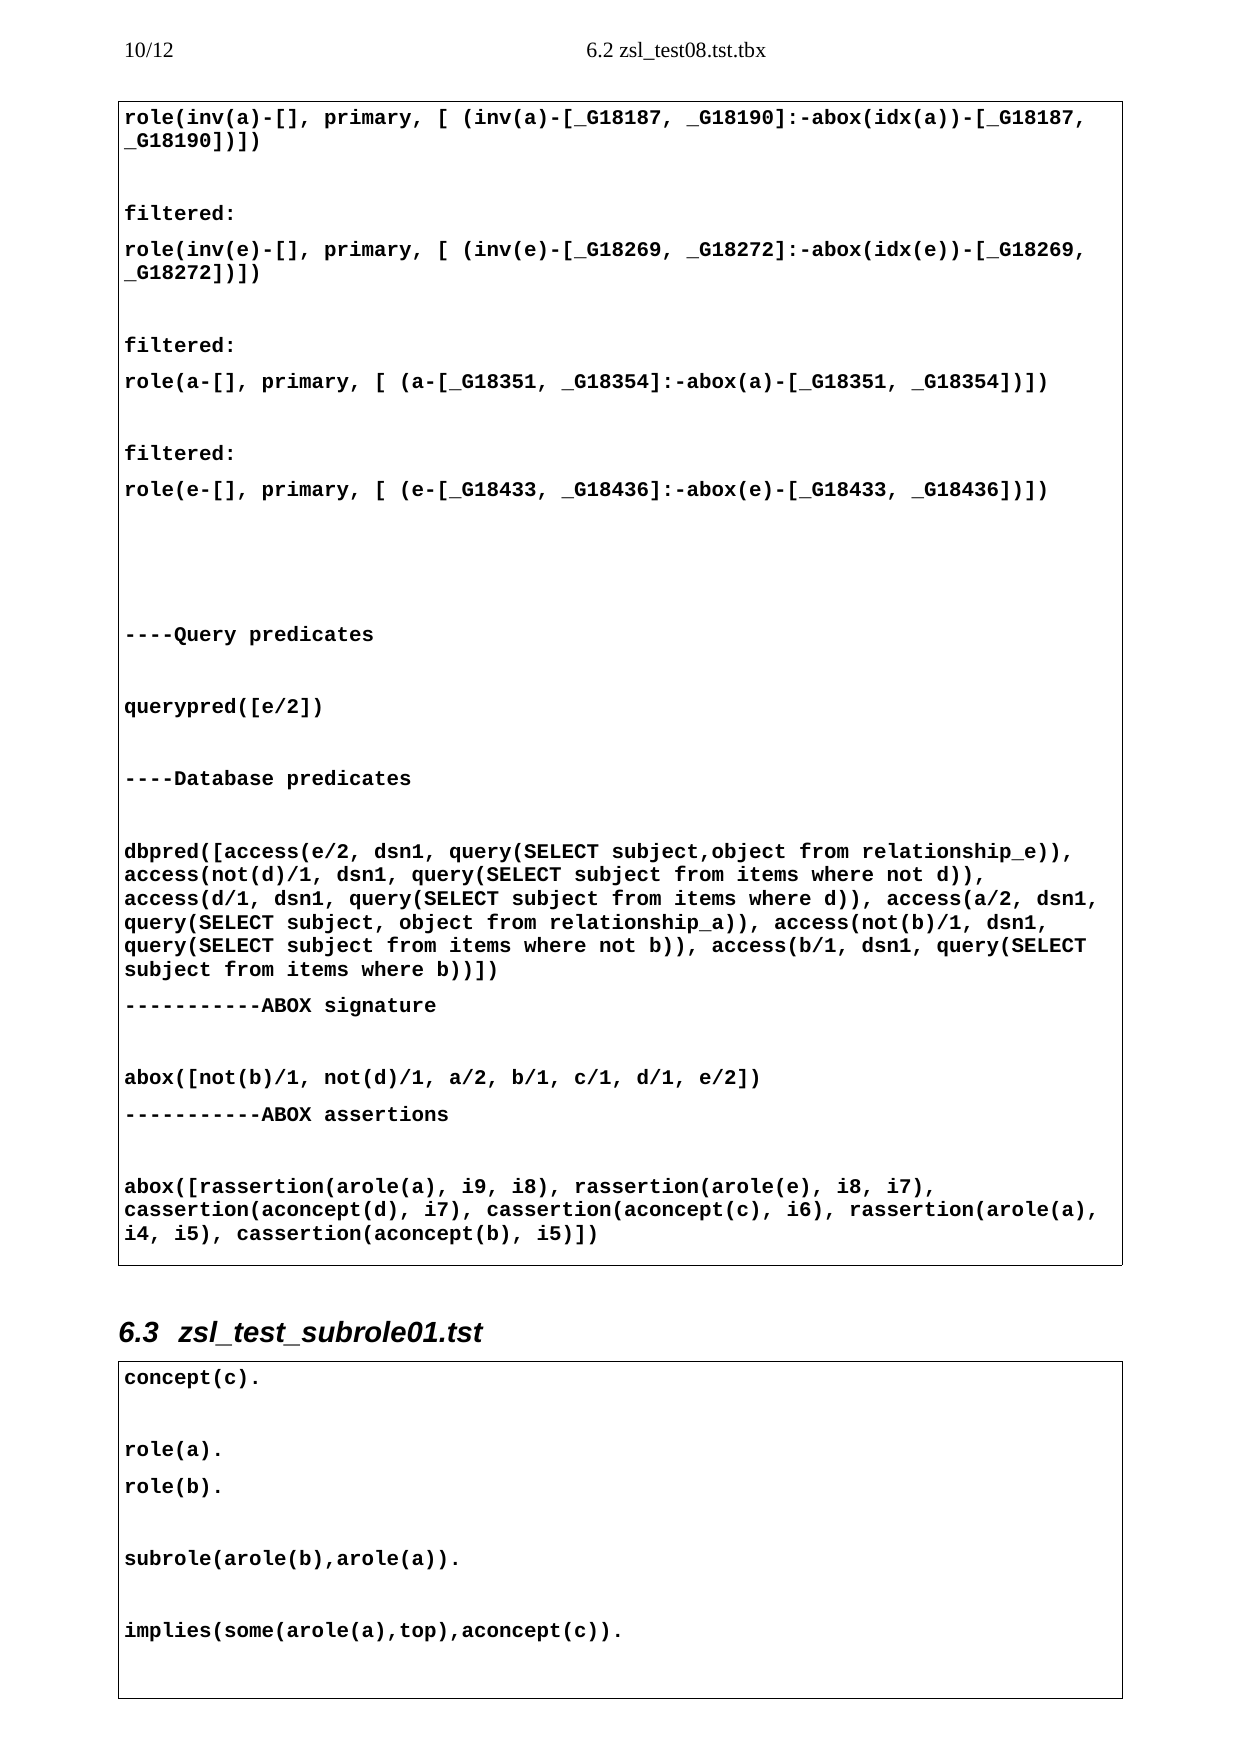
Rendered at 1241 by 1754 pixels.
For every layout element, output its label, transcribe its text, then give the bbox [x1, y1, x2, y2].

table_header concept(c). role(a). role(b). subrole(arole(b),arole(a)). implies(some(arole(a),top),aconcept(c)). [119, 1362, 1122, 1698]
subtitle zsl_test_subrole01.tst [118, 1315, 1122, 1349]
table_header role(inv(a)-[], primary, [ (inv(a)-[_G18187, _G18190]:-abox(idx(a))-[_G18187, _G18190])]) filtered: role(inv(e)-[], primary, [ (inv(e)-[_G18269, _G18272]:-abox(idx(e))-[_G18269, _G18272])]) filtered: role(a-[], primary, [ (a-[_G18351, _G18354]:-abox(a)-[_G18351, _G18354])]) filtered: role(e-[], primary, [ (e-[_G18433, _G18436]:-abox(e)-[_G18433, _G18436])]) ----Query predicates querypred([e/2]) ----Database predicates dbpred([access(e/2, dsn1, query(SELECT subject,object from relationship_e)), access(not(d)/1, dsn1, query(SELECT subject from items where not d)), access(d/1, dsn1, query(SELECT subject from items where d)), access(a/2, dsn1, query(SELECT subject, object from relationship_a)), access(not(b)/1, dsn1, query(SELECT subject from items where not b)), access(b/1, dsn1, query(SELECT subject from items where b))]) -----------ABOX signature abox([not(b)/1, not(d)/1, a/2, b/1, c/1, d/1, e/2]) -----------ABOX assertions abox([rassertion(arole(a), i9, i8), rassertion(arole(e), i8, i7), cassertion(aconcept(d), i7), cassertion(aconcept(c), i6), rassertion(arole(a), i4, i5), cassertion(aconcept(b), i5)]) [119, 102, 1122, 1265]
